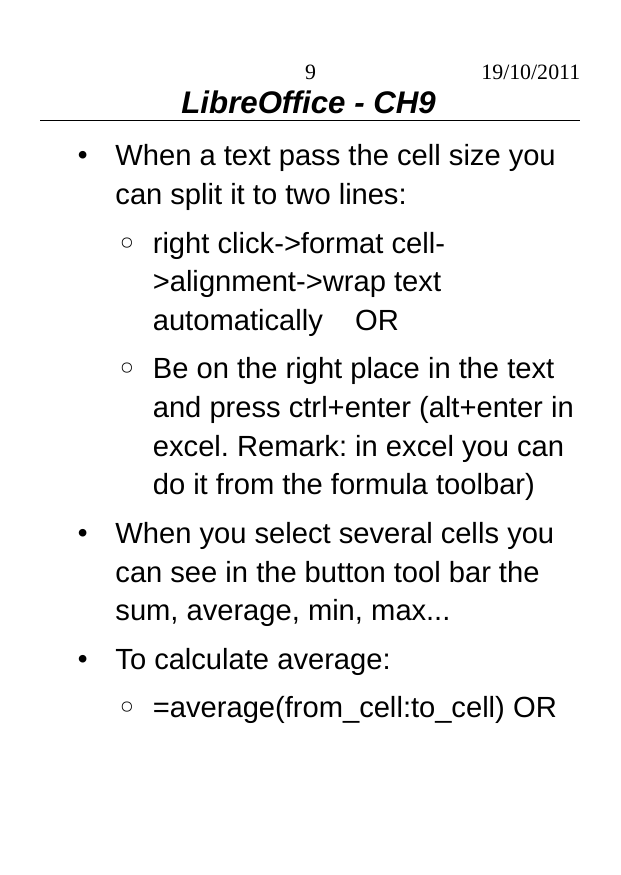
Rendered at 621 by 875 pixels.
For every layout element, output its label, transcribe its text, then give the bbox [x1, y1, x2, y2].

list Be on the right place in the text and press ctrl+enter (alt+enter in excel. Remark: in excel you can do it from the formula toolbar) [115, 351, 580, 501]
subtitle LibreOffice - CH9 [40, 84, 580, 120]
list To calculate average: [78, 642, 580, 675]
list When a text pass the cell size you can split it to two lines: [78, 138, 580, 211]
list right click->format cell->alignment->wrap text automatically OR [115, 226, 580, 336]
list When you select several cells you can see in the button tool bar the sum, average, min, max... [78, 516, 580, 627]
list =average(from_cell:to_cell) OR [115, 690, 580, 724]
